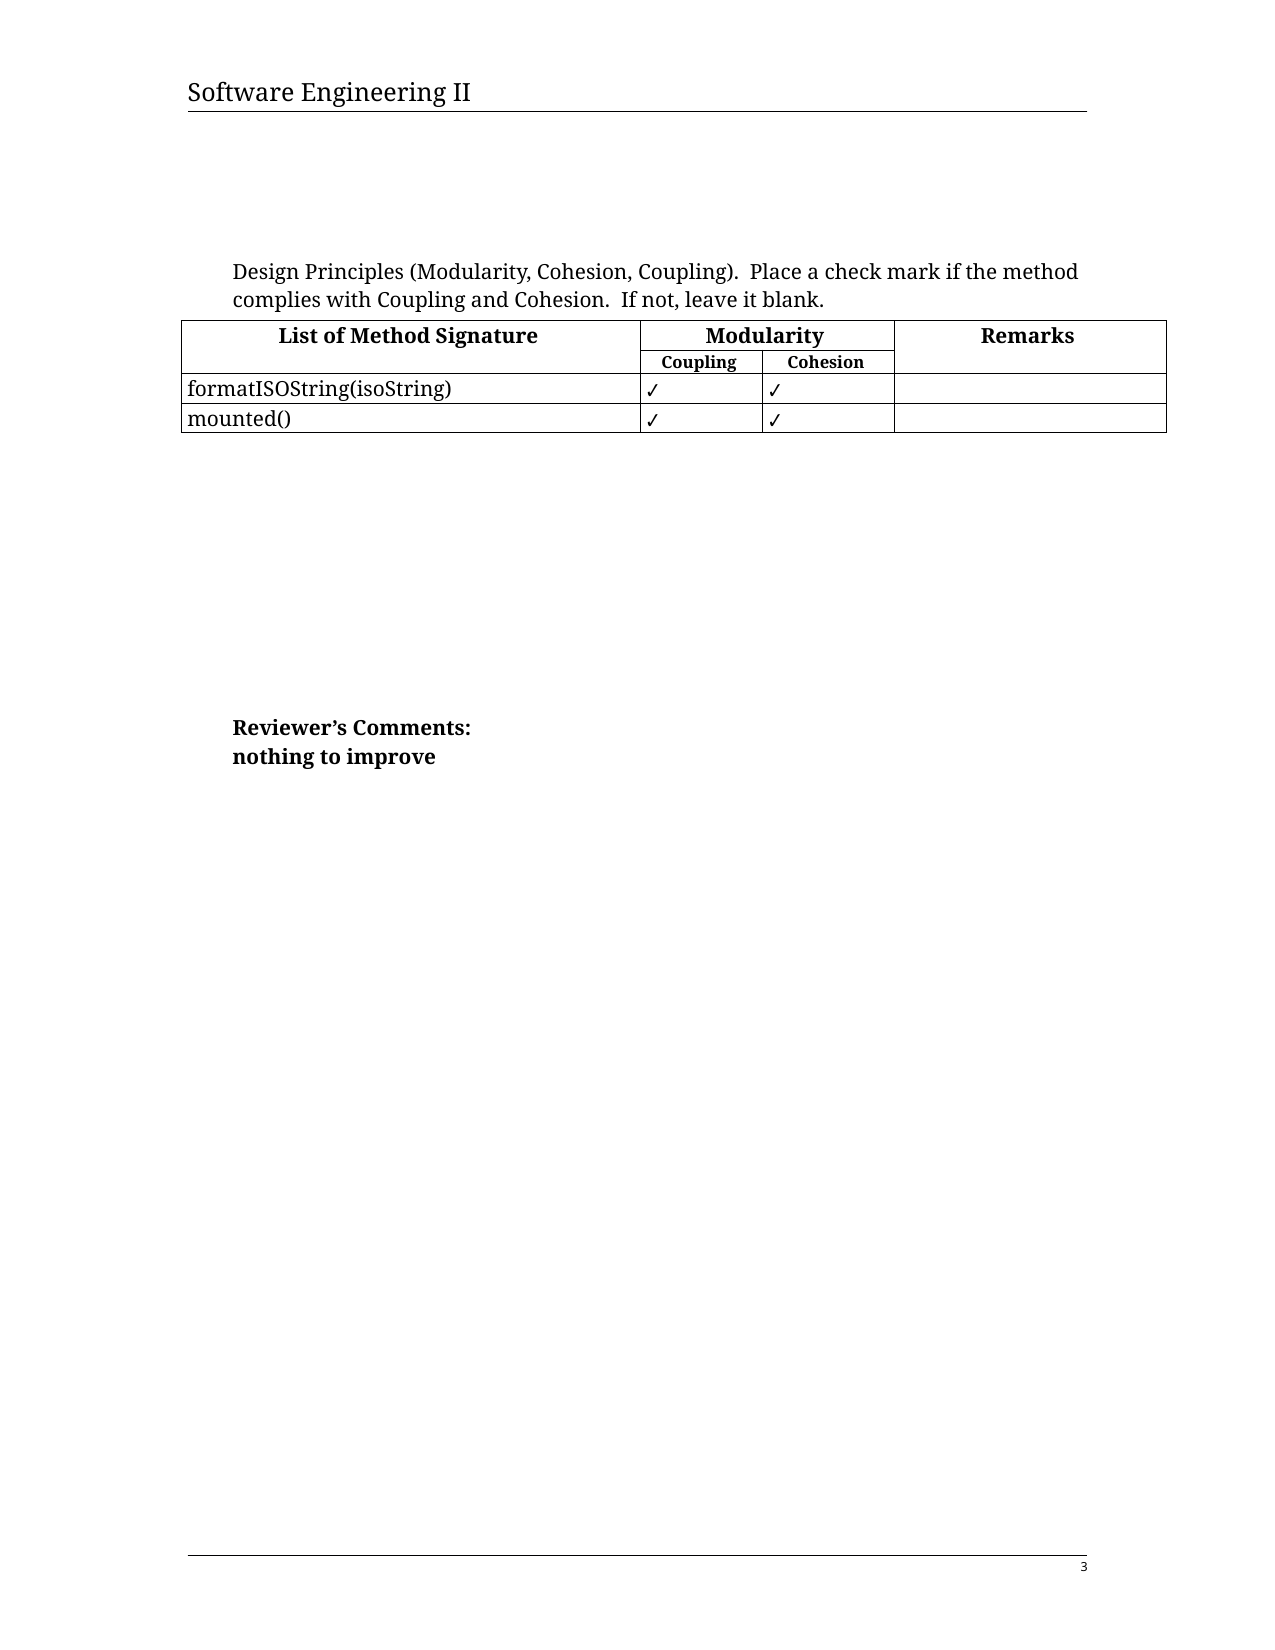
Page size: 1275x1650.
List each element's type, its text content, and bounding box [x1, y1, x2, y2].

table_header List of Method Signature [182, 321, 640, 373]
table_cell ✔ [763, 404, 894, 432]
table_cell [895, 404, 1166, 432]
subtitle Design Principles (Modularity, Cohesion, Coupling). Place a check mark if the method complies with Coupling and Cohesion. If not, leave it blank. [187, 257, 1087, 314]
table_cell Cohesion [763, 351, 894, 373]
table_header Remarks [895, 321, 1166, 373]
table_cell ✔ [641, 374, 762, 403]
table_header Modularity [641, 321, 894, 349]
table_cell Coupling [641, 351, 762, 373]
table_cell mounted() [182, 404, 640, 432]
table_cell [895, 374, 1166, 403]
table_cell formatISOString(isoString) [182, 374, 640, 403]
subtitle Reviewer’s Comments: nothing to improve [187, 713, 1087, 770]
table_cell ✔ [763, 374, 894, 403]
table_cell ✔ [641, 404, 762, 432]
